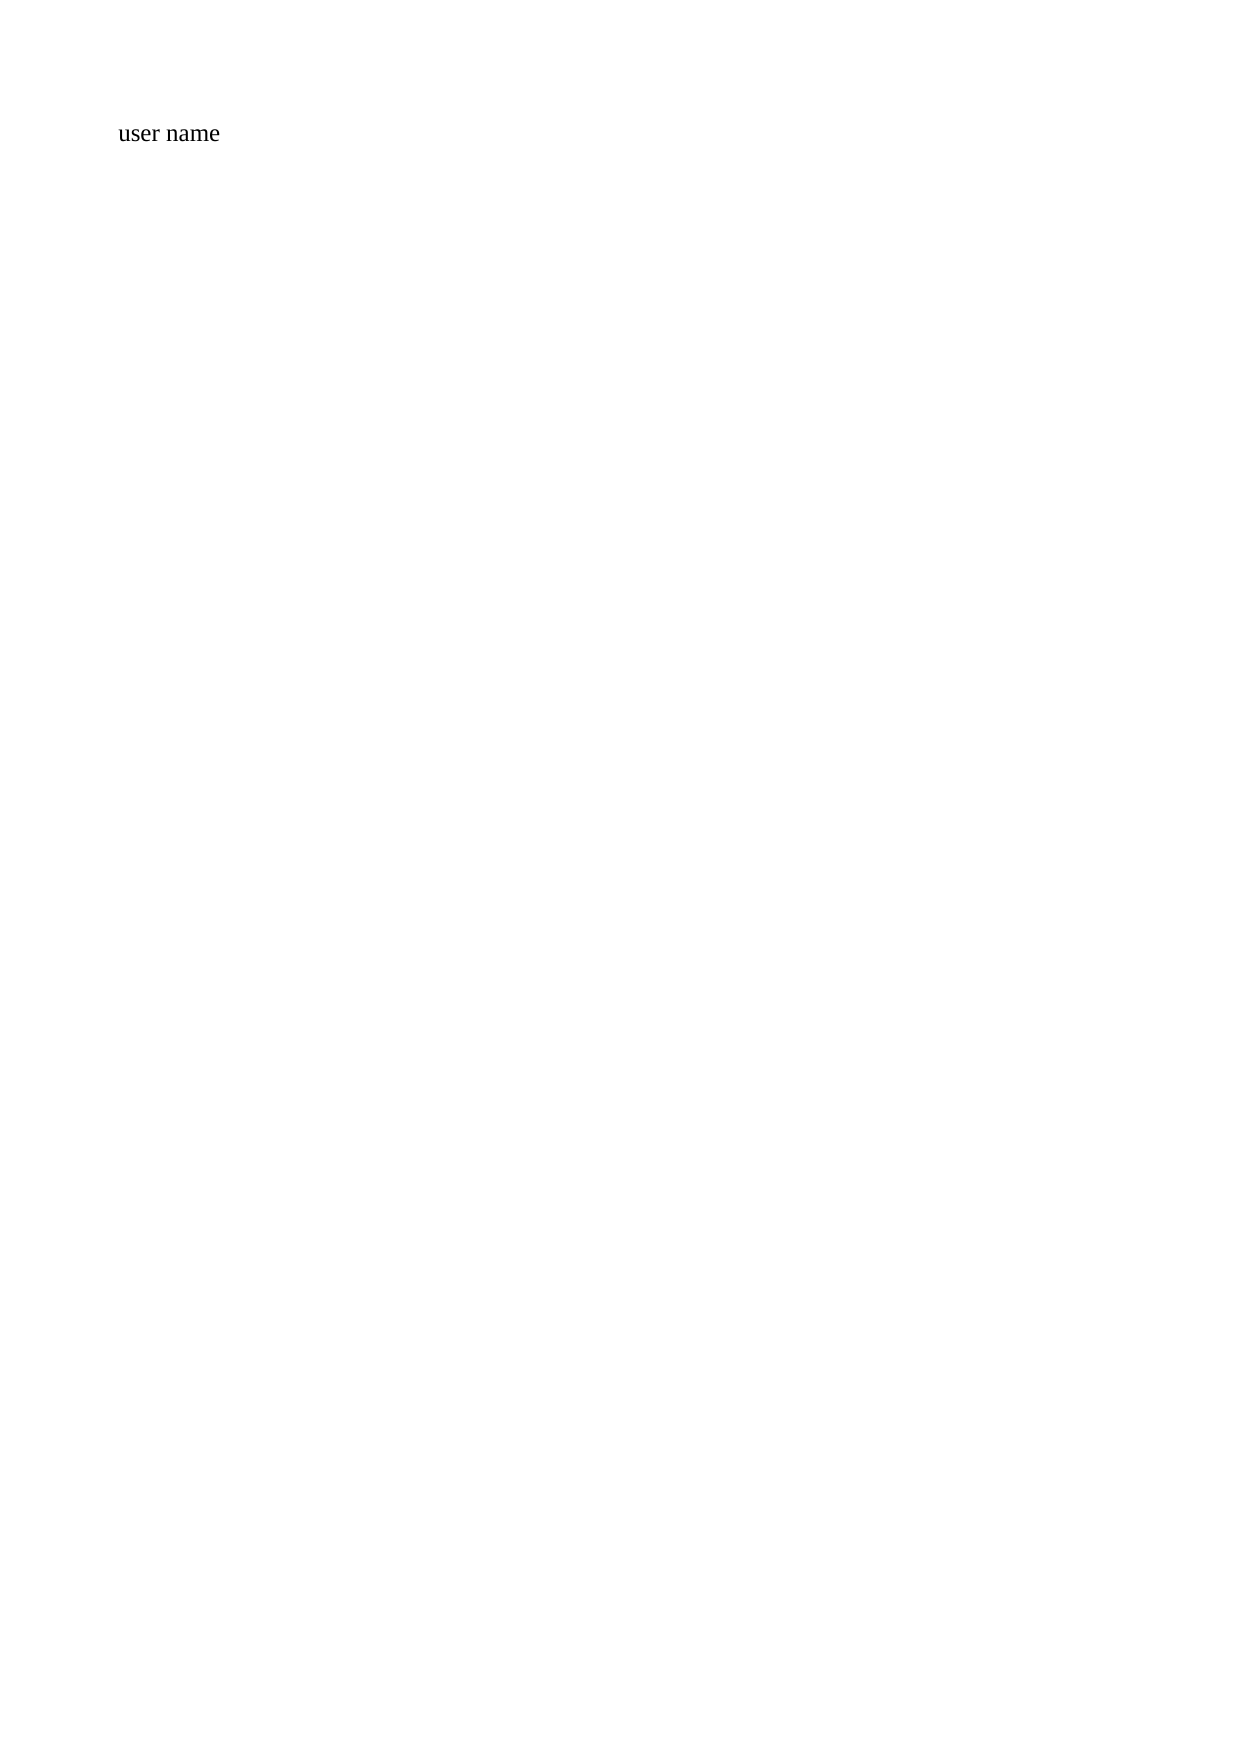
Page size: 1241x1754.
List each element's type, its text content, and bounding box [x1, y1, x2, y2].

text user name [118, 118, 1122, 147]
